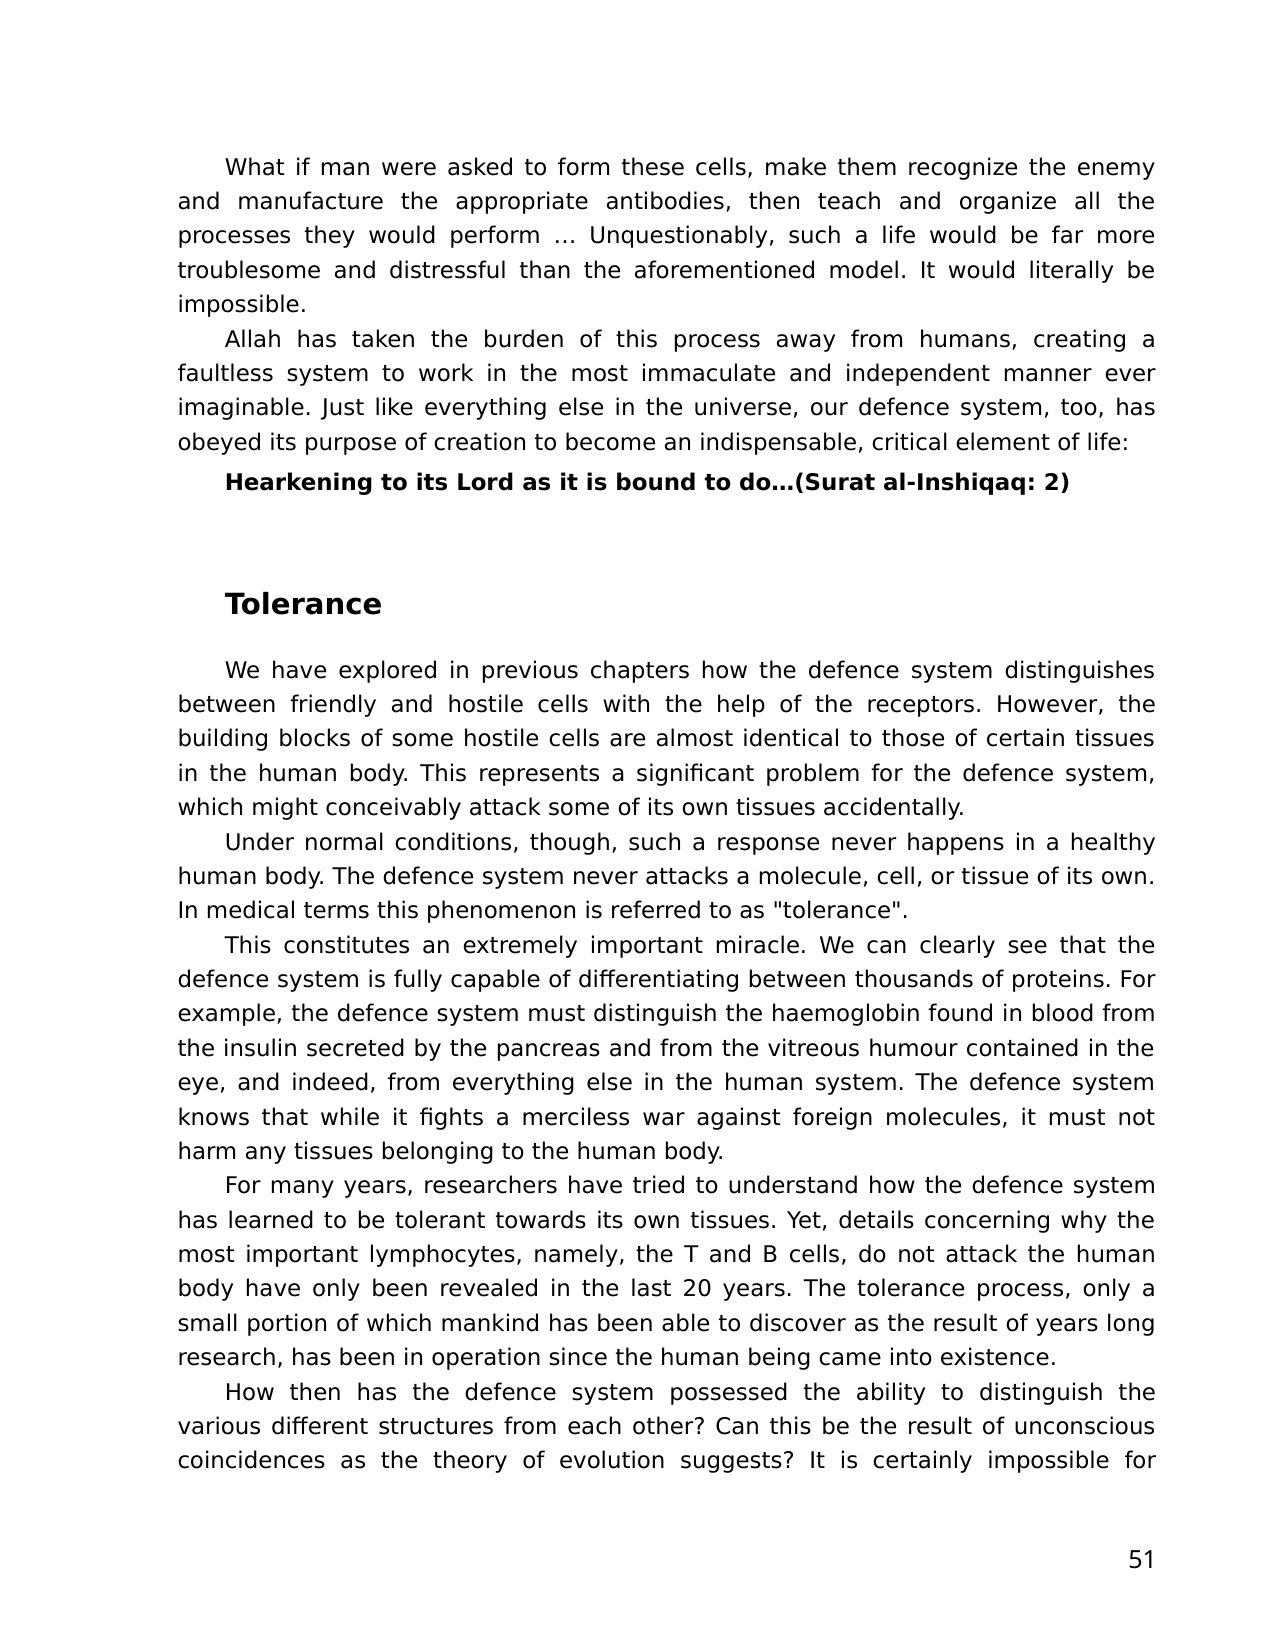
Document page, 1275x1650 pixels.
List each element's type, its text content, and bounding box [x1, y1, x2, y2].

text What if man were asked to form these cells, make them recognize the enemy and manufacture the appropriate antibodies, then teach and organize all the processes they would perform … Unquestionably, such a life would be far more troublesome and distressful than the aforementioned model. It would literally be impossible. [177, 148, 1157, 319]
text How then has the defence system possessed the ability to distinguish the various different structures from each other? Can this be the result of unconscious coincidences as the theory of evolution suggests? It is certainly impossible for [177, 1372, 1157, 1476]
text For many years, researchers have tried to understand how the defence system has learned to be tolerant towards its own tissues. Yet, details concerning why the most important lymphocytes, namely, the T and B cells, do not attack the human body have only been revealed in the last 20 years. The tolerance process, only a small portion of which mankind has been able to discover as the result of years long research, has been in operation since the human being came into existence. [177, 1166, 1157, 1372]
text Allah has taken the burden of this process away from humans, creating a faultless system to work in the most immaculate and independent manner ever imaginable. Just like everything else in the universe, our defence system, too, has obeyed its purpose of creation to become an indispensable, critical element of life: [177, 319, 1157, 457]
text This constitutes an extremely important miracle. We can clearly see that the defence system is fully capable of differentiating between thousands of proteins. For example, the defence system must distinguish the haemoglobin found in blood from the insulin secreted by the pancreas and from the vitreous humour contained in the eye, and indeed, from everything else in the human system. The defence system knows that while it fights a merciless war against foreign molecules, it must not harm any tissues belonging to the human body. [177, 926, 1157, 1166]
text Tolerance [177, 587, 1157, 621]
text Hearkening to its Lord as it is bound to do…(Surat al-Inshiqaq: 2) [224, 463, 1157, 497]
text We have explored in previous chapters how the defence system distinguishes between friendly and hostile cells with the help of the receptors. However, the building blocks of some hostile cells are almost identical to those of certain tissues in the human body. This represents a significant problem for the defence system, which might conceivably attack some of its own tissues accidentally. [177, 651, 1157, 822]
text Under normal conditions, though, such a response never happens in a healthy human body. The defence system never attacks a molecule, cell, or tissue of its own. In medical terms this phenomenon is referred to as "tolerance". [177, 822, 1157, 926]
